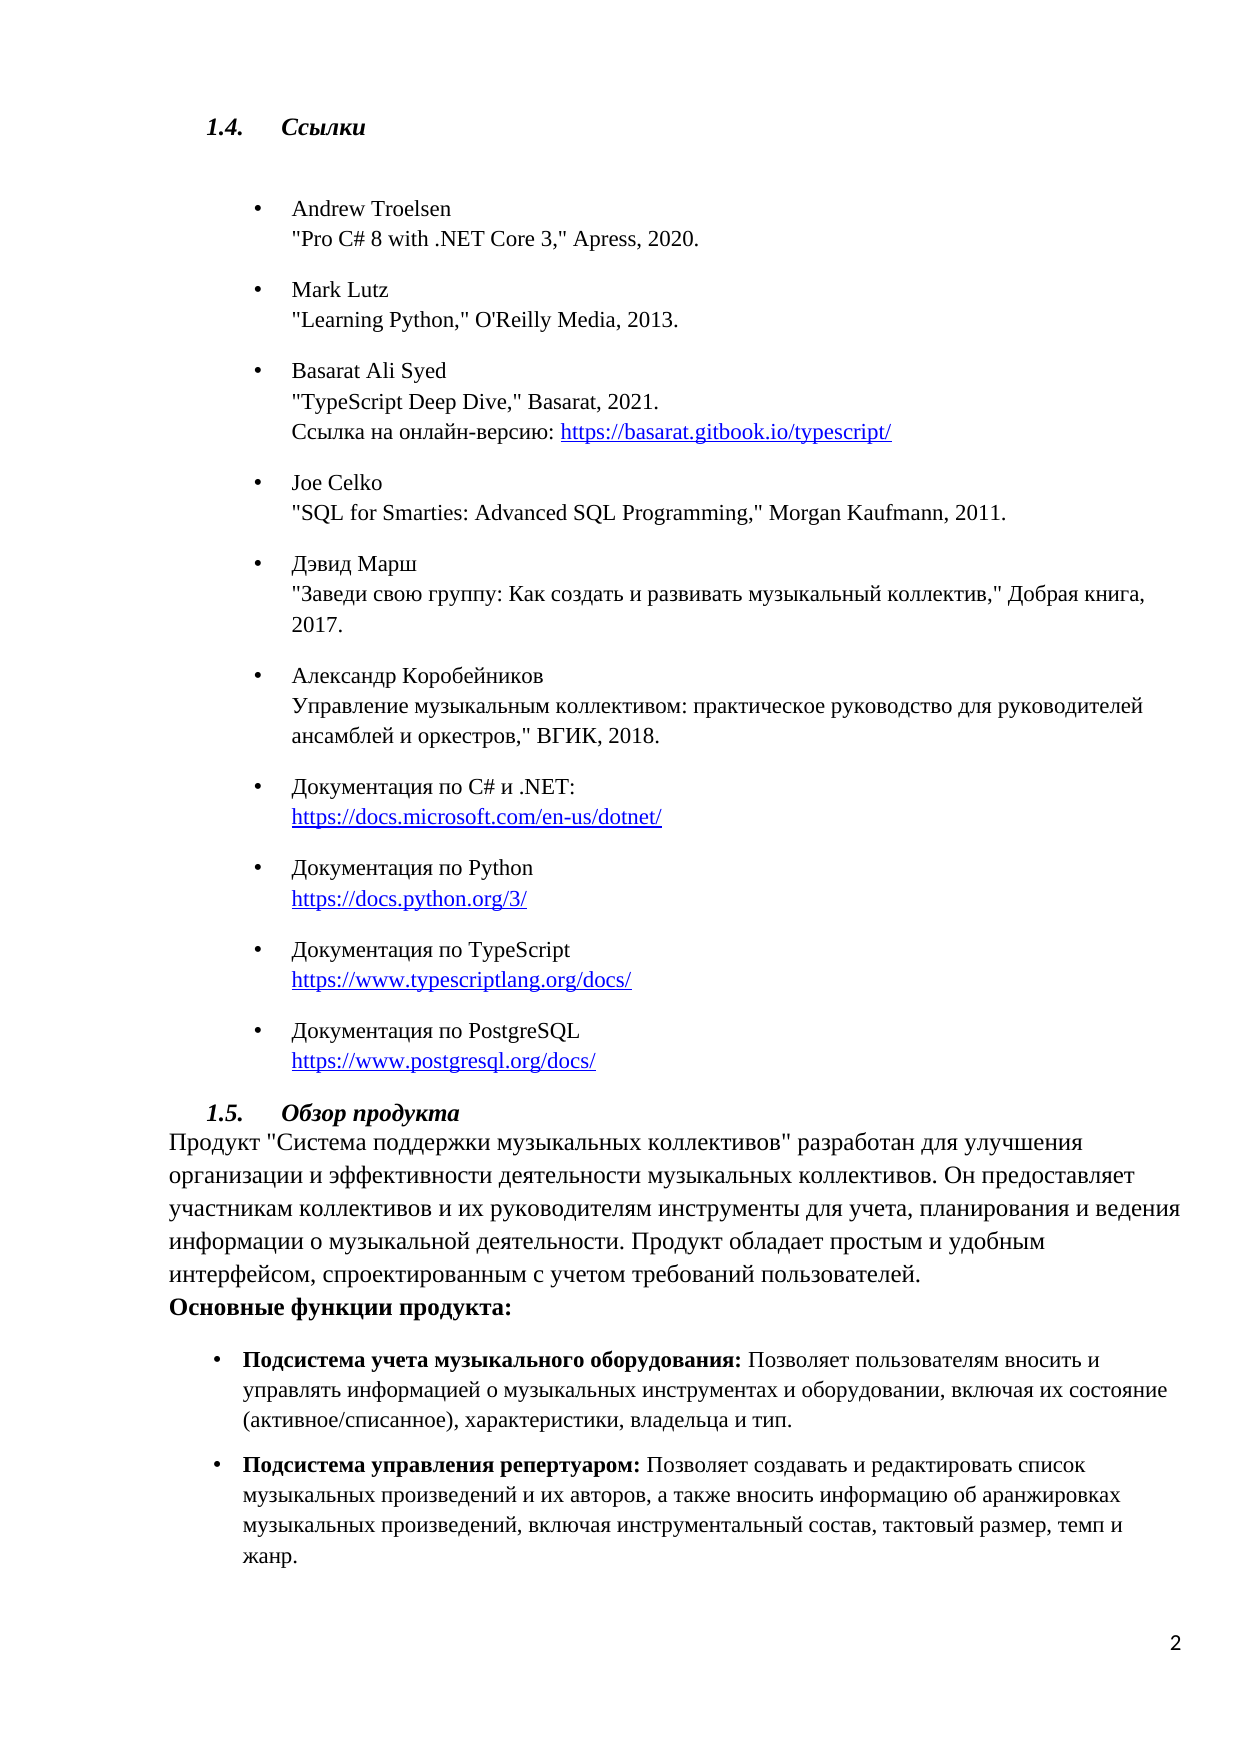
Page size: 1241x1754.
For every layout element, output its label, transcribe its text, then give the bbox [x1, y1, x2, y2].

list Joe Celko "SQL for Smarties: Advanced SQL Programming," Morgan Kaufmann, 2011. [254, 469, 1181, 526]
list Документация по PostgreSQL https://www.postgresql.org/docs/ [254, 1017, 1181, 1073]
list Mark Lutz "Learning Python," O'Reilly Media, 2013. [254, 276, 1181, 333]
list Andrew Troelsen "Pro C# 8 with .NET Core 3," Apress, 2020. [254, 195, 1181, 252]
list Подсистема учета музыкального оборудования: Позволяет пользователям вносить и управлять информацией о музыкальных инструментах и оборудовании, включая их состояние (активное/списанное), характеристики, владельца и тип. [213, 1346, 1181, 1433]
list Ссылки [206, 112, 1201, 141]
text Основные функции продукта: [169, 1292, 1181, 1321]
list Обзор продукта [206, 1098, 1201, 1127]
list Александр Коробейников Управление музыкальным коллективом: практическое руководство для руководителей ансамблей и оркестров," ВГИК, 2018. [254, 662, 1181, 748]
list Дэвид Марш "Заведи свою группу: Как создать и развивать музыкальный коллектив," Добрая книга, 2017. [254, 550, 1181, 637]
list Документация по C# и .NET: https://docs.microsoft.com/en-us/dotnet/ [254, 773, 1181, 830]
list Документация по TypeScript https://www.typescriptlang.org/docs/ [254, 936, 1181, 992]
list Подсистема управления репертуаром: Позволяет создавать и редактировать список музыкальных произведений и их авторов, а также вносить информацию об аранжировках музыкальных произведений, включая инструментальный состав, тактовый размер, темп и жанр. [213, 1451, 1181, 1568]
list Basarat Ali Syed "TypeScript Deep Dive," Basarat, 2021. Ссылка на онлайн-версию: https://basarat.gitbook.io/typescript/ [254, 357, 1181, 444]
text Продукт "Система поддержки музыкальных коллективов" разработан для улучшения организации и эффективности деятельности музыкальных коллективов. Он предоставляет участникам коллективов и их руководителям инструменты для учета, планирования и ведения информации о музыкальной деятельности. Продукт обладает простым и удобным интерфейсом, спроектированным с учетом требований пользователей. [169, 1127, 1181, 1288]
list Документация по Python https://docs.python.org/3/ [254, 854, 1181, 911]
